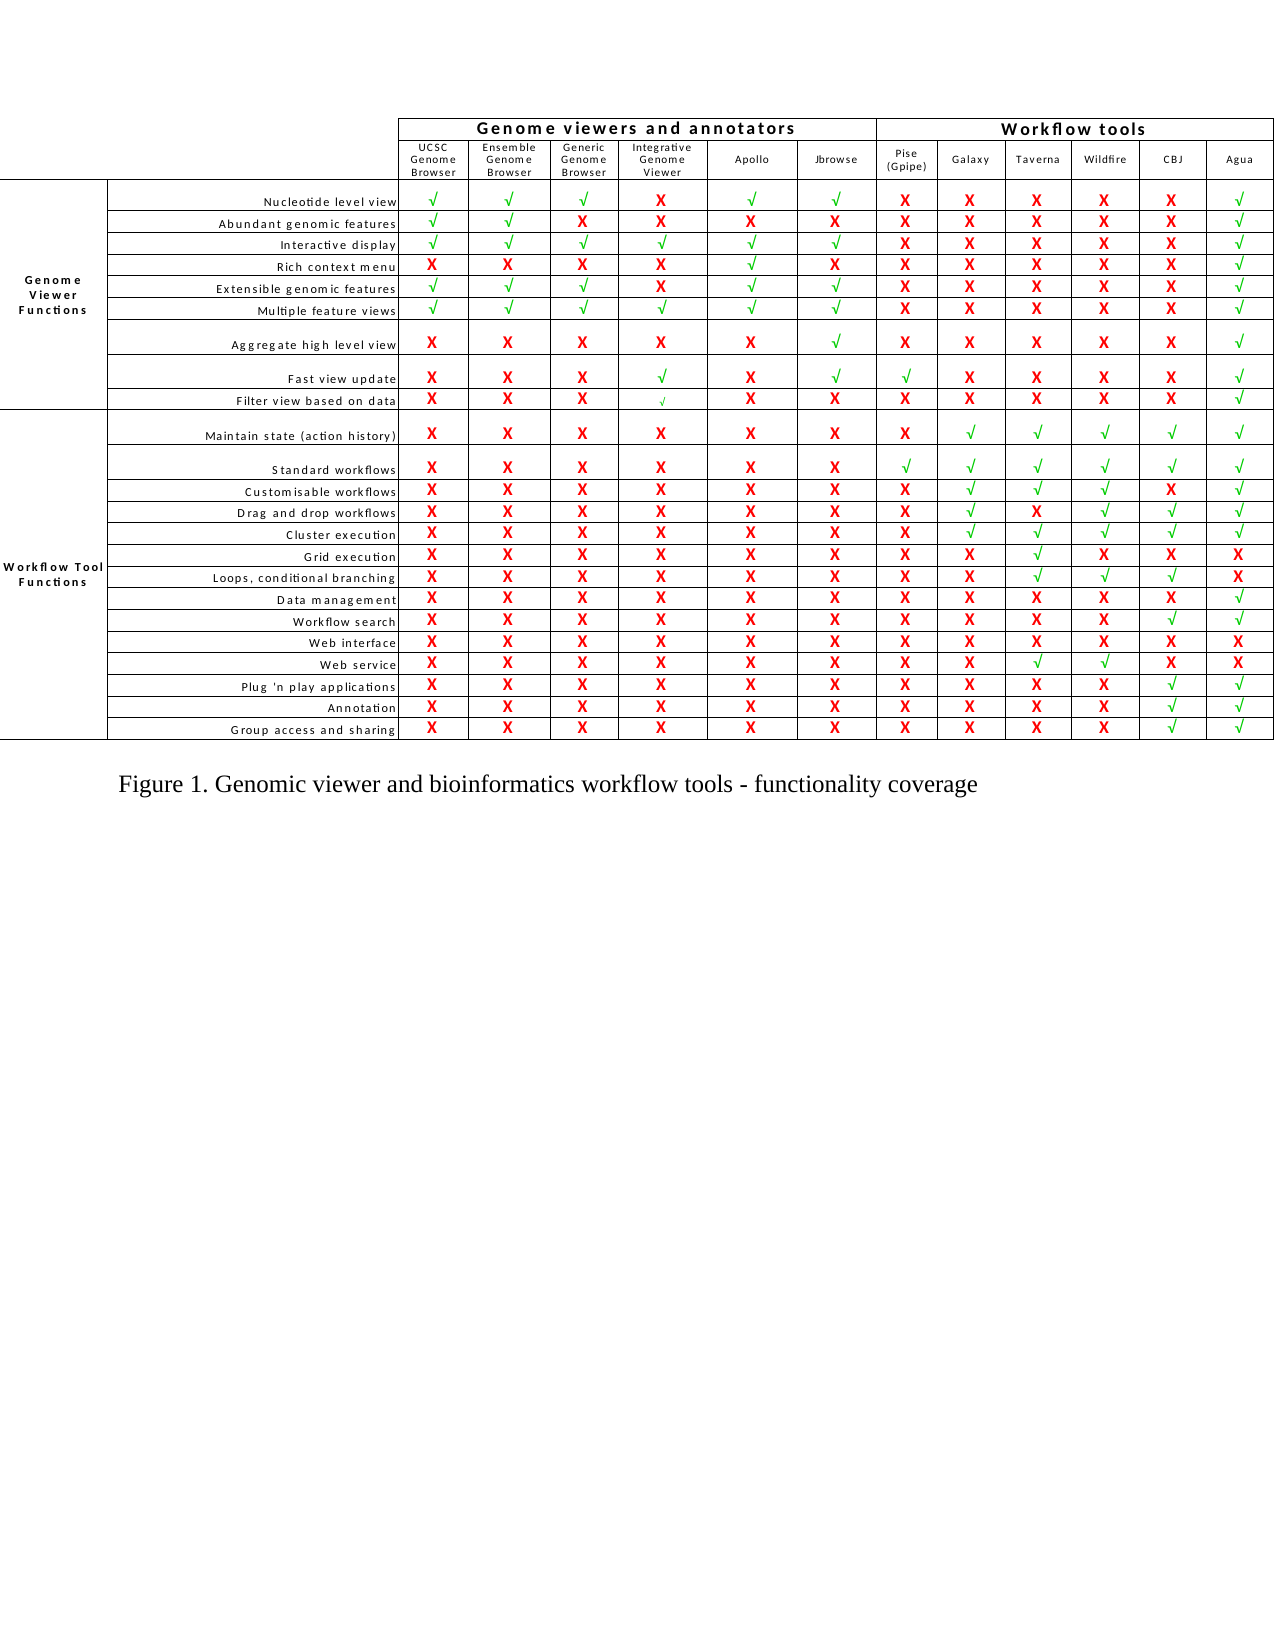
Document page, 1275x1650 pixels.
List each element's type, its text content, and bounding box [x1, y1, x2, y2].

text Figure 1. Genomic viewer and bioinformatics workflow tools - functionality coverage [118, 769, 1157, 798]
